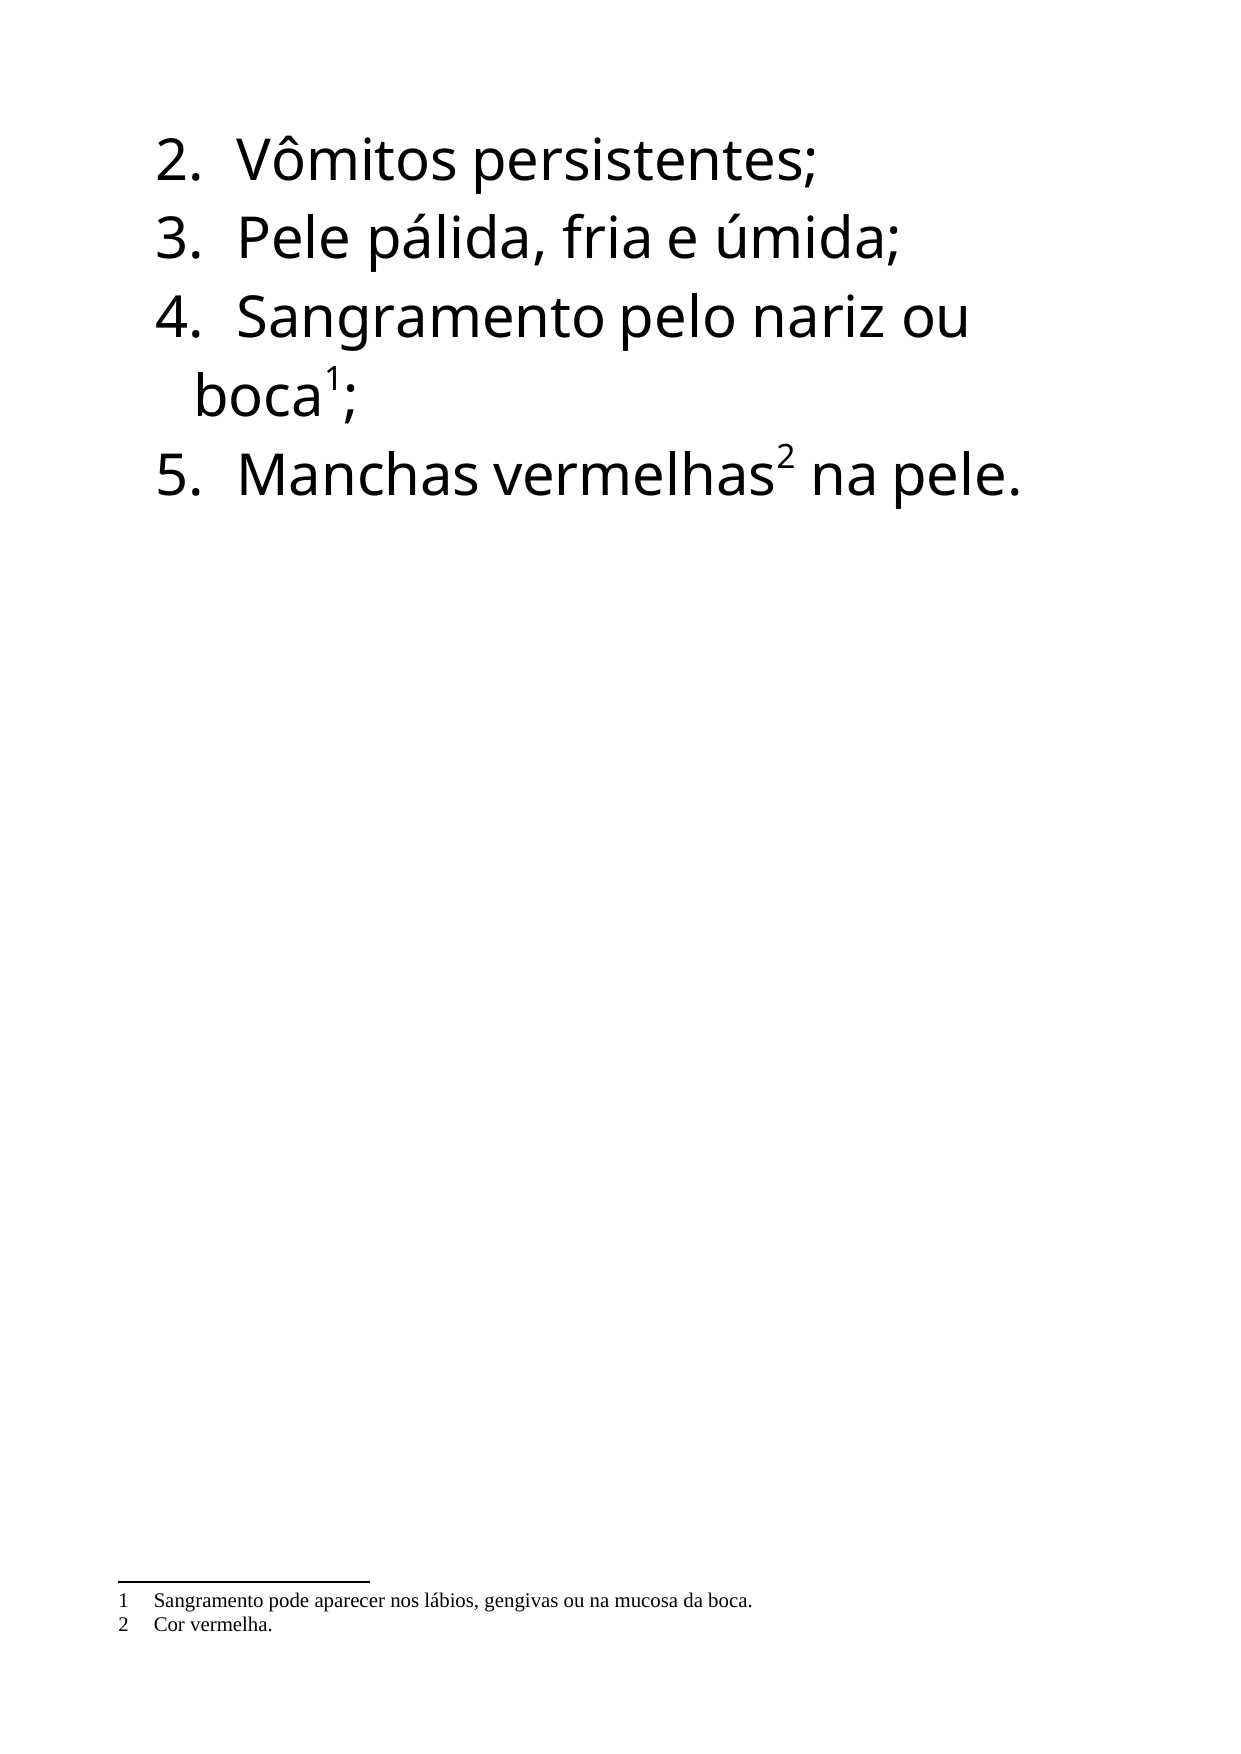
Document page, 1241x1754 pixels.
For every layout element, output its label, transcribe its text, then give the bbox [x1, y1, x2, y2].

list Manchas vermelhas na pele. [156, 433, 1122, 512]
list Cor vermelha. [118, 1612, 1122, 1636]
list Vômitos persistentes; [156, 118, 1122, 197]
list Sangramento pode aparecer nos lábios, gengivas ou na mucosa da boca. [118, 1588, 1122, 1612]
list Sangramento pelo nariz ou boca; [156, 276, 1122, 433]
list Pele pálida, fria e úmida; [156, 197, 1122, 276]
